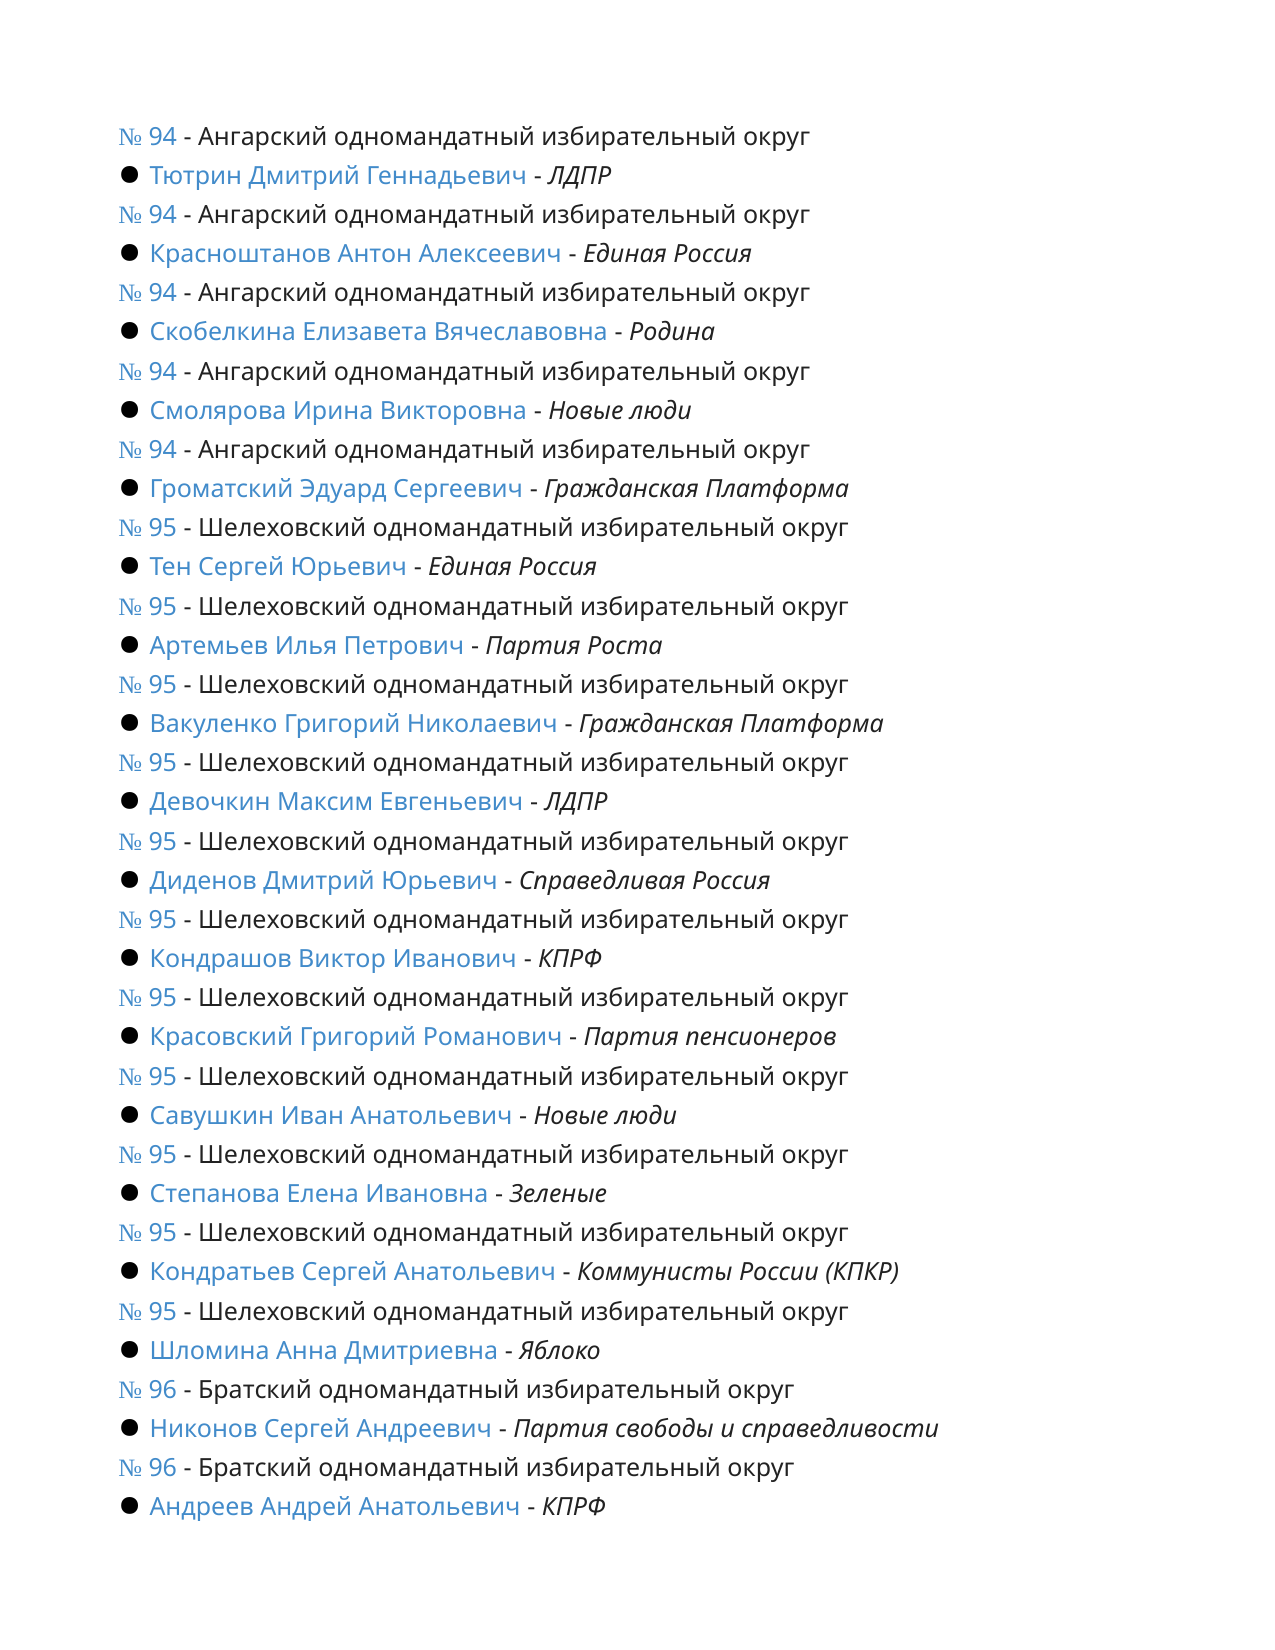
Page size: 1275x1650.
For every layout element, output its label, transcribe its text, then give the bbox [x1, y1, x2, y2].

list Кондратьев Сергей Анатольевич - Коммунисты России (КПКР) [120, 1254, 1157, 1288]
text № 95 - Шелеховский одномандатный избирательный округ [118, 510, 1157, 544]
list Красноштанов Антон Алексеевич - Единая Россия [120, 236, 1157, 270]
list Степанова Елена Ивановна - Зеленые [120, 1176, 1157, 1210]
list Андреев Андрей Анатольевич - КПРФ [120, 1489, 1157, 1523]
list Диденов Дмитрий Юрьевич - Справедливая Россия [120, 862, 1157, 896]
text № 94 - Ангарский одномандатный избирательный округ [118, 275, 1157, 309]
list Красовский Григорий Романович - Партия пенсионеров [120, 1019, 1157, 1053]
text № 95 - Шелеховский одномандатный избирательный округ [118, 1136, 1157, 1171]
list Девочкин Максим Евгеньевич - ЛДПР [120, 784, 1157, 818]
text № 95 - Шелеховский одномандатный избирательный округ [118, 1215, 1157, 1249]
list Савушкин Иван Анатольевич - Новые люди [120, 1097, 1157, 1131]
text № 94 - Ангарский одномандатный избирательный округ [118, 431, 1157, 466]
text № 94 - Ангарский одномандатный избирательный округ [118, 196, 1157, 231]
text № 96 - Братский одномандатный избирательный округ [118, 1371, 1157, 1406]
text № 95 - Шелеховский одномандатный избирательный округ [118, 745, 1157, 779]
text № 95 - Шелеховский одномандатный избирательный округ [118, 823, 1157, 857]
text № 95 - Шелеховский одномандатный избирательный округ [118, 588, 1157, 622]
text № 95 - Шелеховский одномандатный избирательный округ [118, 1293, 1157, 1327]
text № 95 - Шелеховский одномандатный избирательный округ [118, 980, 1157, 1014]
list Артемьев Илья Петрович - Партия Роста [120, 627, 1157, 661]
list Тен Сергей Юрьевич - Единая Россия [120, 549, 1157, 583]
list Скобелкина Елизавета Вячеславовна - Родина [120, 314, 1157, 348]
text № 96 - Братский одномандатный избирательный округ [118, 1450, 1157, 1484]
text № 94 - Ангарский одномандатный избирательный округ [118, 353, 1157, 387]
list Шломина Анна Дмитриевна - Яблоко [120, 1332, 1157, 1366]
text № 95 - Шелеховский одномандатный избирательный округ [118, 1058, 1157, 1092]
list Никонов Сергей Андреевич - Партия свободы и справедливости [120, 1411, 1157, 1445]
list Тютрин Дмитрий Геннадьевич - ЛДПР [120, 157, 1157, 191]
list Кондрашов Виктор Иванович - КПРФ [120, 941, 1157, 975]
text № 95 - Шелеховский одномандатный избирательный округ [118, 666, 1157, 701]
list Громатский Эдуард Сергеевич - Гражданская Платформа [120, 471, 1157, 505]
text № 94 - Ангарский одномандатный избирательный округ [118, 118, 1157, 152]
list Вакуленко Григорий Николаевич - Гражданская Платформа [120, 706, 1157, 740]
list Смолярова Ирина Викторовна - Новые люди [120, 392, 1157, 426]
text № 95 - Шелеховский одномандатный избирательный округ [118, 901, 1157, 936]
